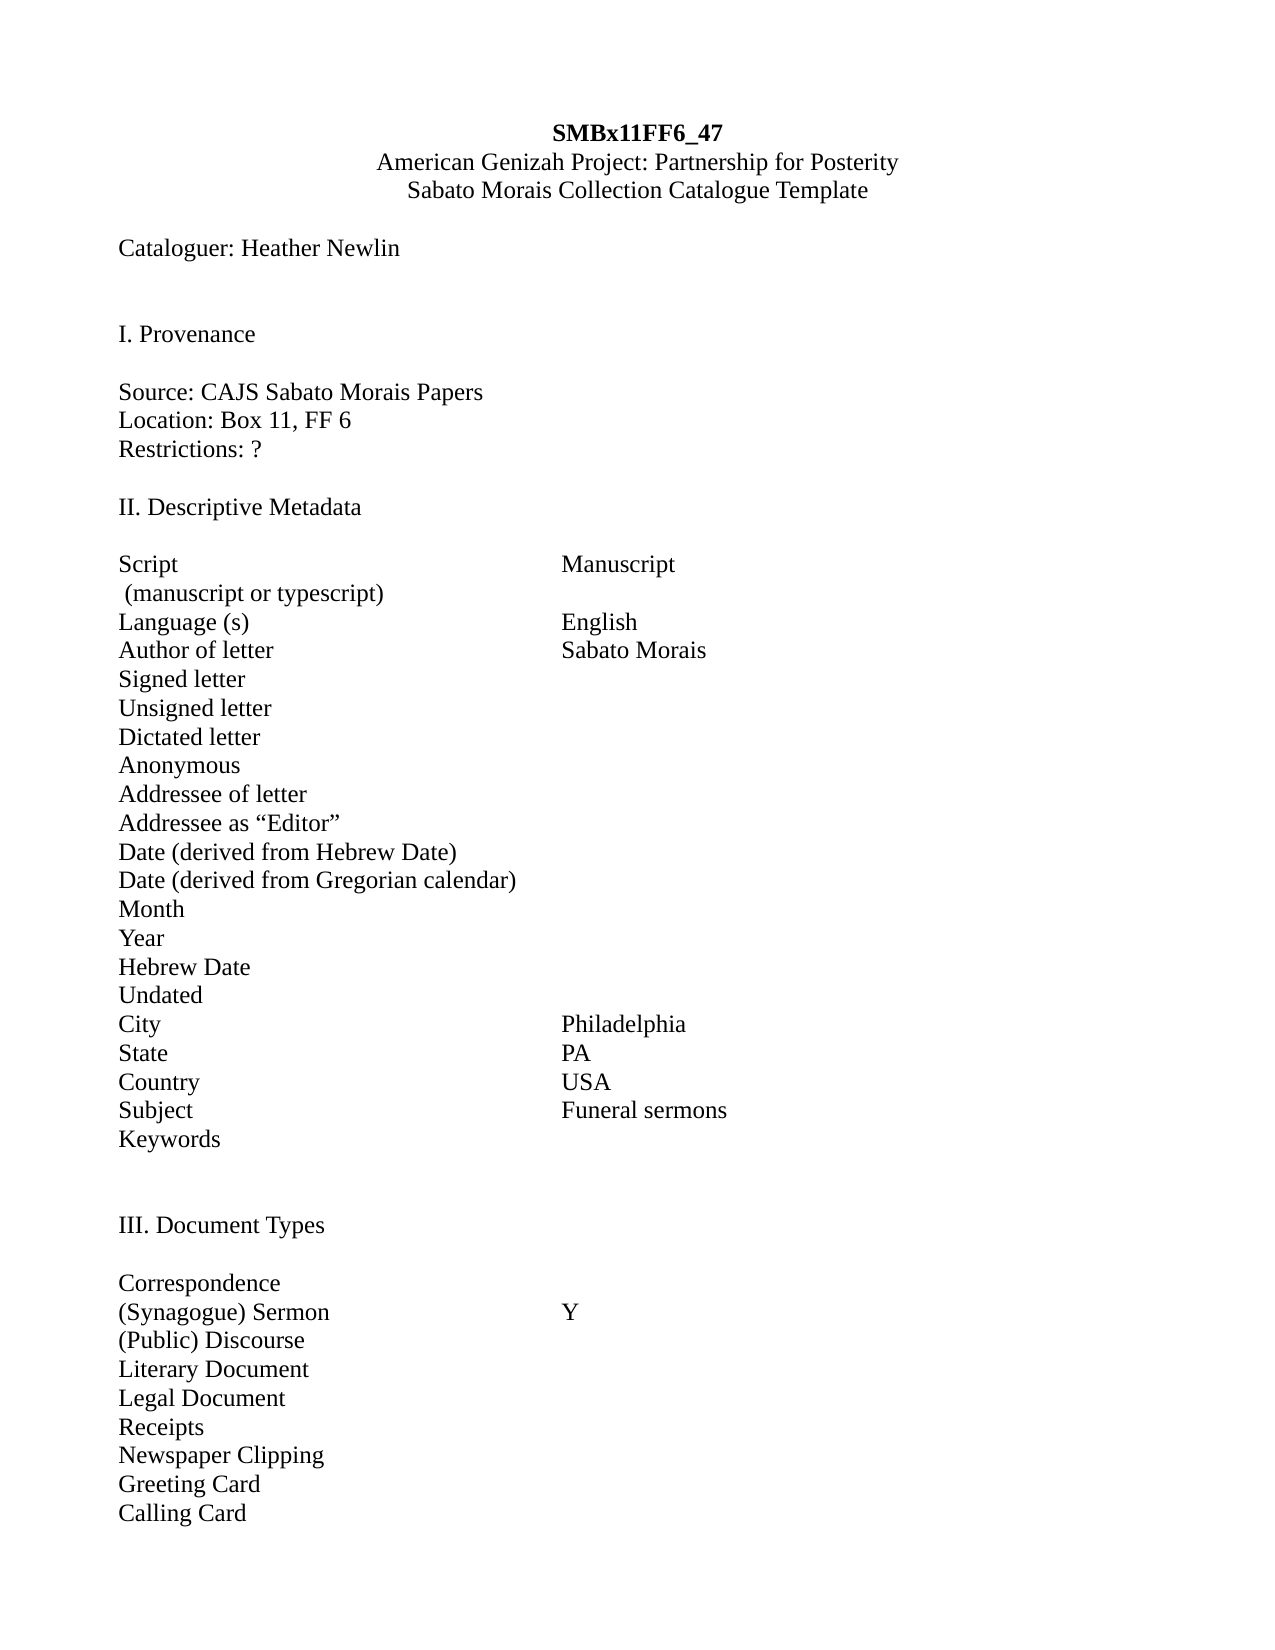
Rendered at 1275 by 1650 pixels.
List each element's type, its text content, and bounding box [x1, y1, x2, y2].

text Legal Document [118, 1383, 1157, 1412]
text Newspaper Clipping [118, 1441, 1157, 1469]
text Hebrew Date [118, 952, 1157, 981]
text Calling Card [118, 1498, 1157, 1527]
text Correspondence [118, 1268, 1157, 1297]
text Anonymous [118, 751, 1157, 779]
text American Genizah Project: Partnership for Posterity [118, 147, 1157, 176]
text (manuscript or typescript) [118, 578, 1157, 607]
text I. Provenance [118, 319, 1157, 348]
text Source: CAJS Sabato Morais Papers [118, 377, 1157, 406]
text Literary Document [118, 1354, 1157, 1383]
text Undated [118, 981, 1157, 1009]
text Year [118, 923, 1157, 952]
text Signed letter [118, 664, 1157, 693]
text Unsigned letter [118, 693, 1157, 722]
text Date (derived from Gregorian calendar) [118, 866, 1157, 894]
text Author of letter Sabato Morais [118, 636, 1157, 664]
text Country USA [118, 1067, 1157, 1096]
text Month [118, 894, 1157, 923]
text Subject Funeral sermons [118, 1096, 1157, 1124]
text Greeting Card [118, 1469, 1157, 1498]
text Cataloguer: Heather Newlin [118, 233, 1157, 262]
text Addressee of letter [118, 779, 1157, 808]
text Receipts [118, 1412, 1157, 1441]
text Script Manuscript [118, 549, 1157, 578]
text City Philadelphia [118, 1009, 1157, 1038]
text (Public) Discourse [118, 1326, 1157, 1354]
text III. Document Types [118, 1211, 1157, 1239]
text Location: Box 11, FF 6 [118, 406, 1157, 434]
text (Synagogue) Sermon Y [118, 1297, 1157, 1326]
text State PA [118, 1038, 1157, 1067]
text Keywords [118, 1124, 1157, 1153]
text Dictated letter [118, 722, 1157, 751]
text Language (s) English [118, 607, 1157, 636]
text Sabato Morais Collection Catalogue Template [118, 176, 1157, 204]
text II. Descriptive Metadata [118, 492, 1157, 521]
text Restrictions: ? [118, 434, 1157, 463]
text Addressee as “Editor” [118, 808, 1157, 837]
text SMBx11FF6_47 [118, 118, 1157, 147]
text Date (derived from Hebrew Date) [118, 837, 1157, 866]
